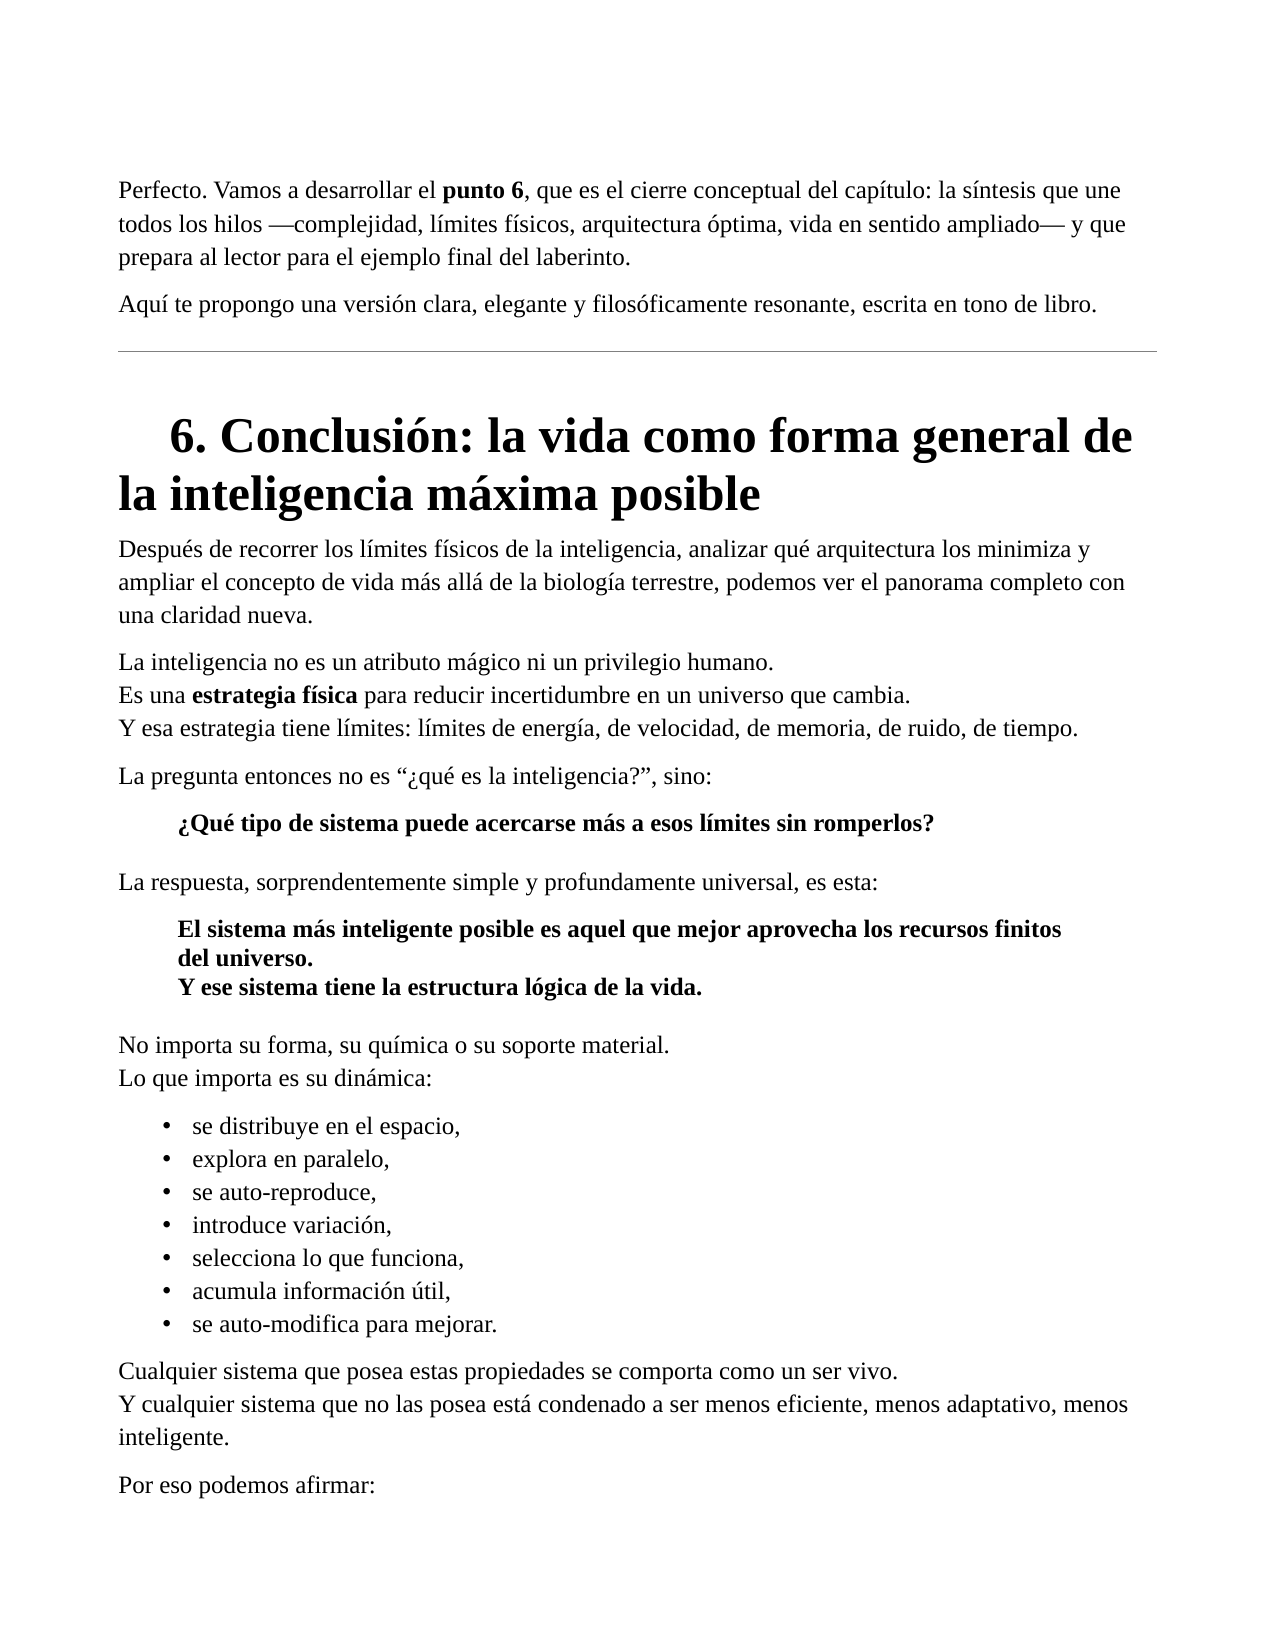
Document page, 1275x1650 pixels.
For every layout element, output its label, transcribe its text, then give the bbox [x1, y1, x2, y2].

text El sistema más inteligente posible es aquel que mejor aprovecha los recursos finitos del universo. Y ese sistema tiene la estructura lógica de la vida. [177, 914, 1098, 1001]
text Por eso podemos afirmar: [118, 1470, 1157, 1499]
text La respuesta, sorprendentemente simple y profundamente universal, es esta: [118, 867, 1157, 896]
text La pregunta entonces no es “¿qué es la inteligencia?”, sino: [118, 761, 1157, 790]
text La inteligencia no es un atributo mágico ni un privilegio humano. Es una estrategia física para reducir incertidumbre en un universo que cambia. Y esa estrategia tiene límites: límites de energía, de velocidad, de memoria, de ruido, de tiempo. [118, 647, 1157, 742]
list se auto-modifica para mejorar. [162, 1309, 1157, 1338]
text Perfecto. Vamos a desarrollar el punto 6, que es el cierre conceptual del capítulo: la síntesis que une todos los hilos —complejidad, límites físicos, arquitectura óptima, vida en sentido ampliado— y que prepara al lector para el ejemplo final del laberinto. [118, 176, 1157, 270]
text ¿Qué tipo de sistema puede acercarse más a esos límites sin romperlos? [177, 808, 1098, 837]
list acumula información útil, [162, 1276, 1157, 1304]
list se distribuye en el espacio, [162, 1111, 1157, 1139]
text No importa su forma, su química o su soporte material. Lo que importa es su dinámica: [118, 1030, 1157, 1092]
list introduce variación, [162, 1210, 1157, 1238]
list se auto-reproduce, [162, 1177, 1157, 1206]
text Aquí te propongo una versión clara, elegante y filosóficamente resonante, escrita en tono de libro. [118, 289, 1157, 318]
list explora en paralelo, [162, 1144, 1157, 1172]
subtitle 🌟 6. Conclusión: la vida como forma general de la inteligencia máxima posible [118, 406, 1157, 521]
list selecciona lo que funciona, [162, 1243, 1157, 1272]
text Cualquier sistema que posea estas propiedades se comporta como un ser vivo. Y cualquier sistema que no las posea está condenado a ser menos eficiente, menos adaptativo, menos inteligente. [118, 1356, 1157, 1451]
text Después de recorrer los límites físicos de la inteligencia, analizar qué arquitectura los minimiza y ampliar el concepto de vida más allá de la biología terrestre, podemos ver el panorama completo con una claridad nueva. [118, 534, 1157, 628]
